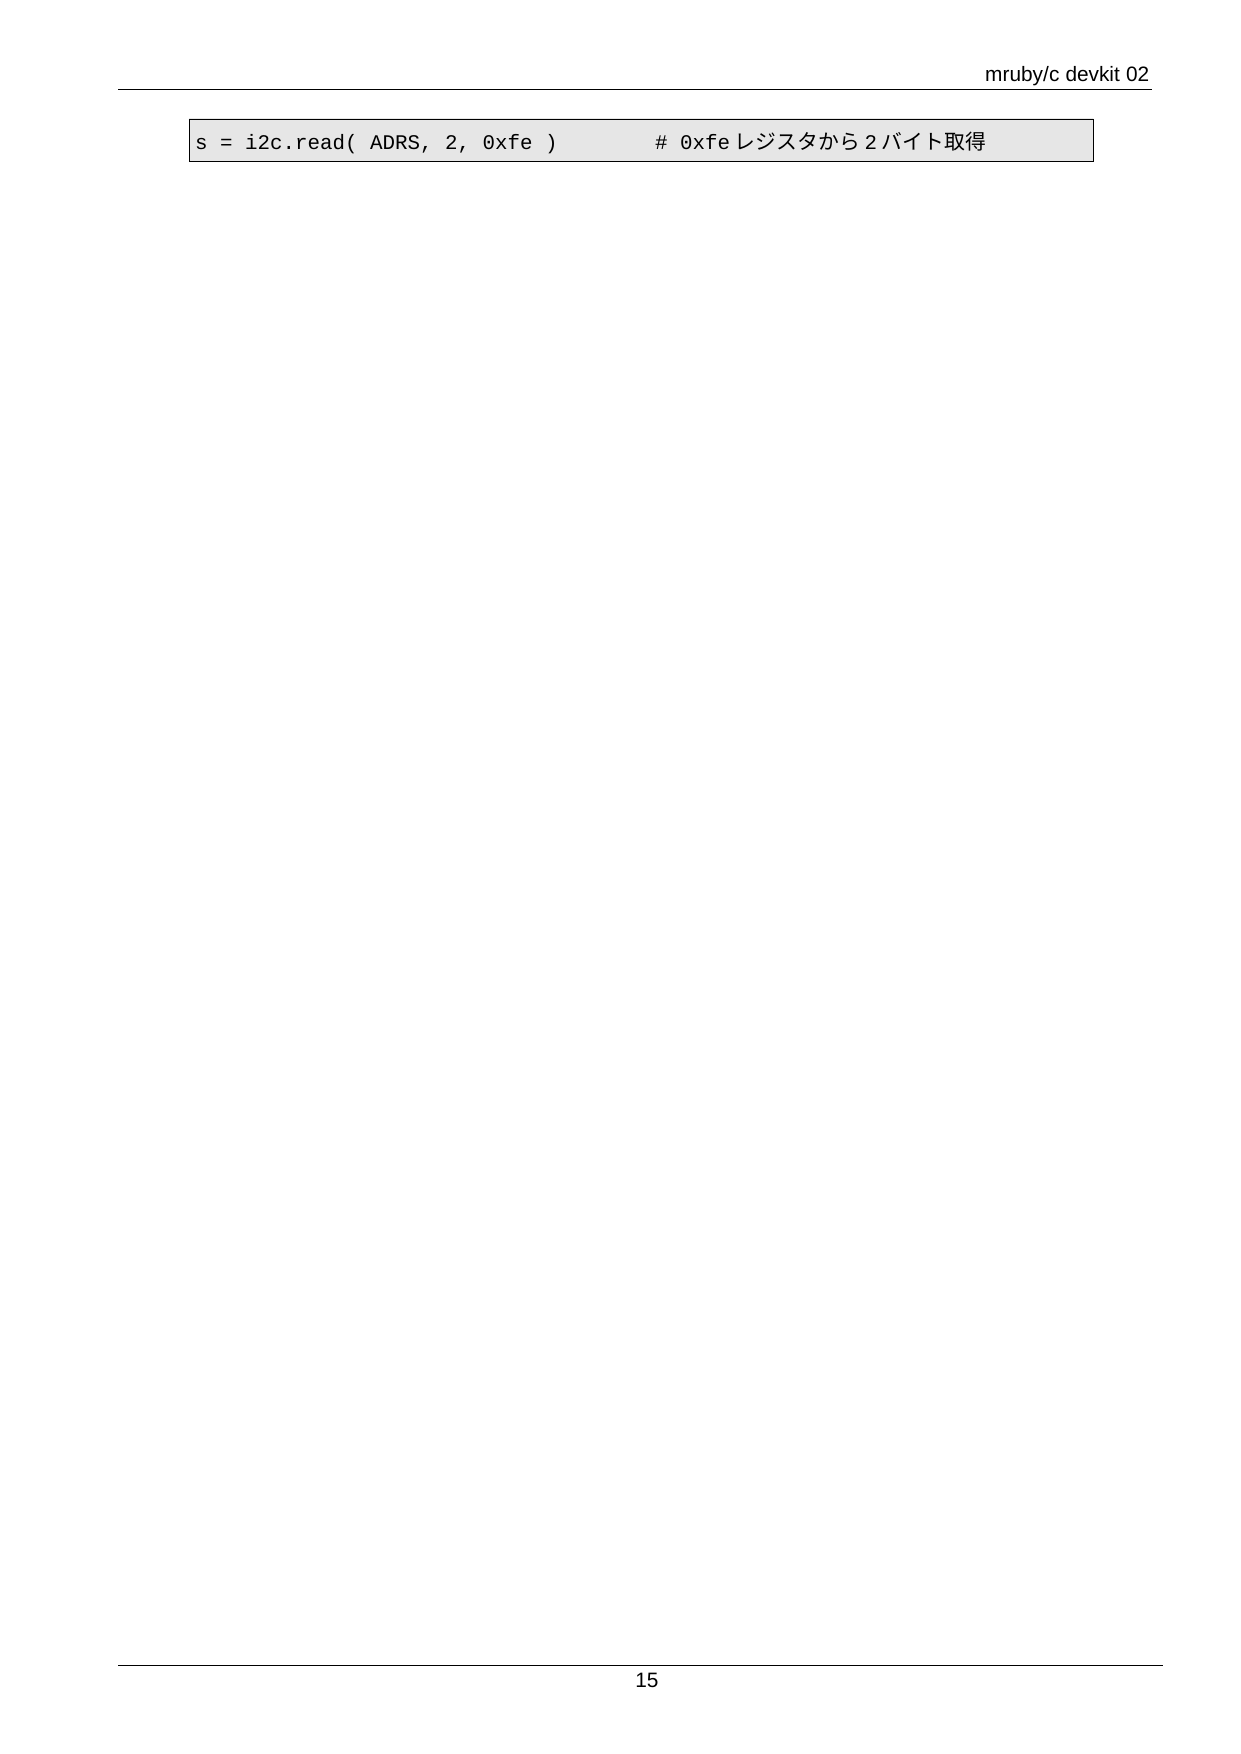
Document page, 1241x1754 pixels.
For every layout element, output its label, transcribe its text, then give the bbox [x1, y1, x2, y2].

text s = i2c.read( ADRS, 2, 0xfe ) # 0xfeレジスタから2バイト取得 [190, 120, 1093, 161]
